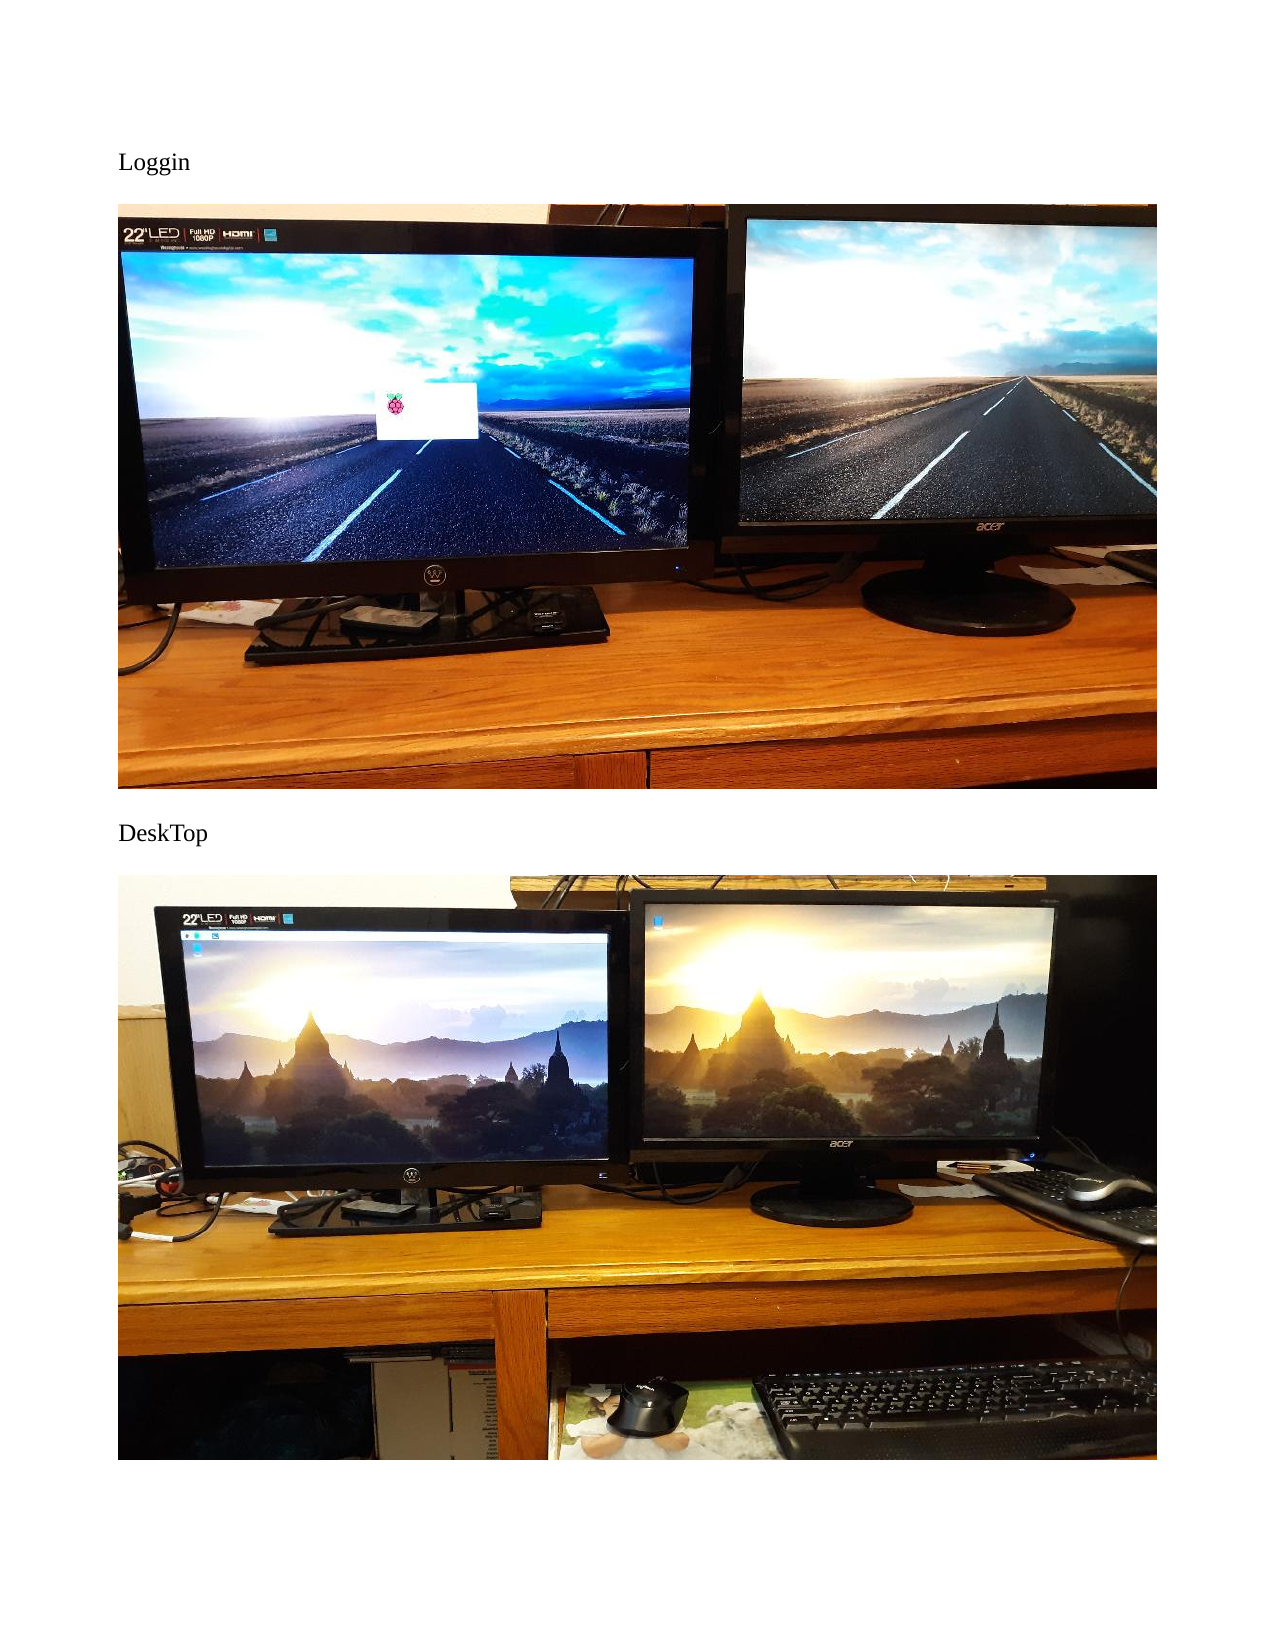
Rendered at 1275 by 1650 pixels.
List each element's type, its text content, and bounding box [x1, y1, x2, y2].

picture [118, 875, 1157, 1460]
text Loggin [118, 147, 1157, 176]
picture [118, 204, 1157, 789]
text DeskTop [118, 818, 1157, 847]
